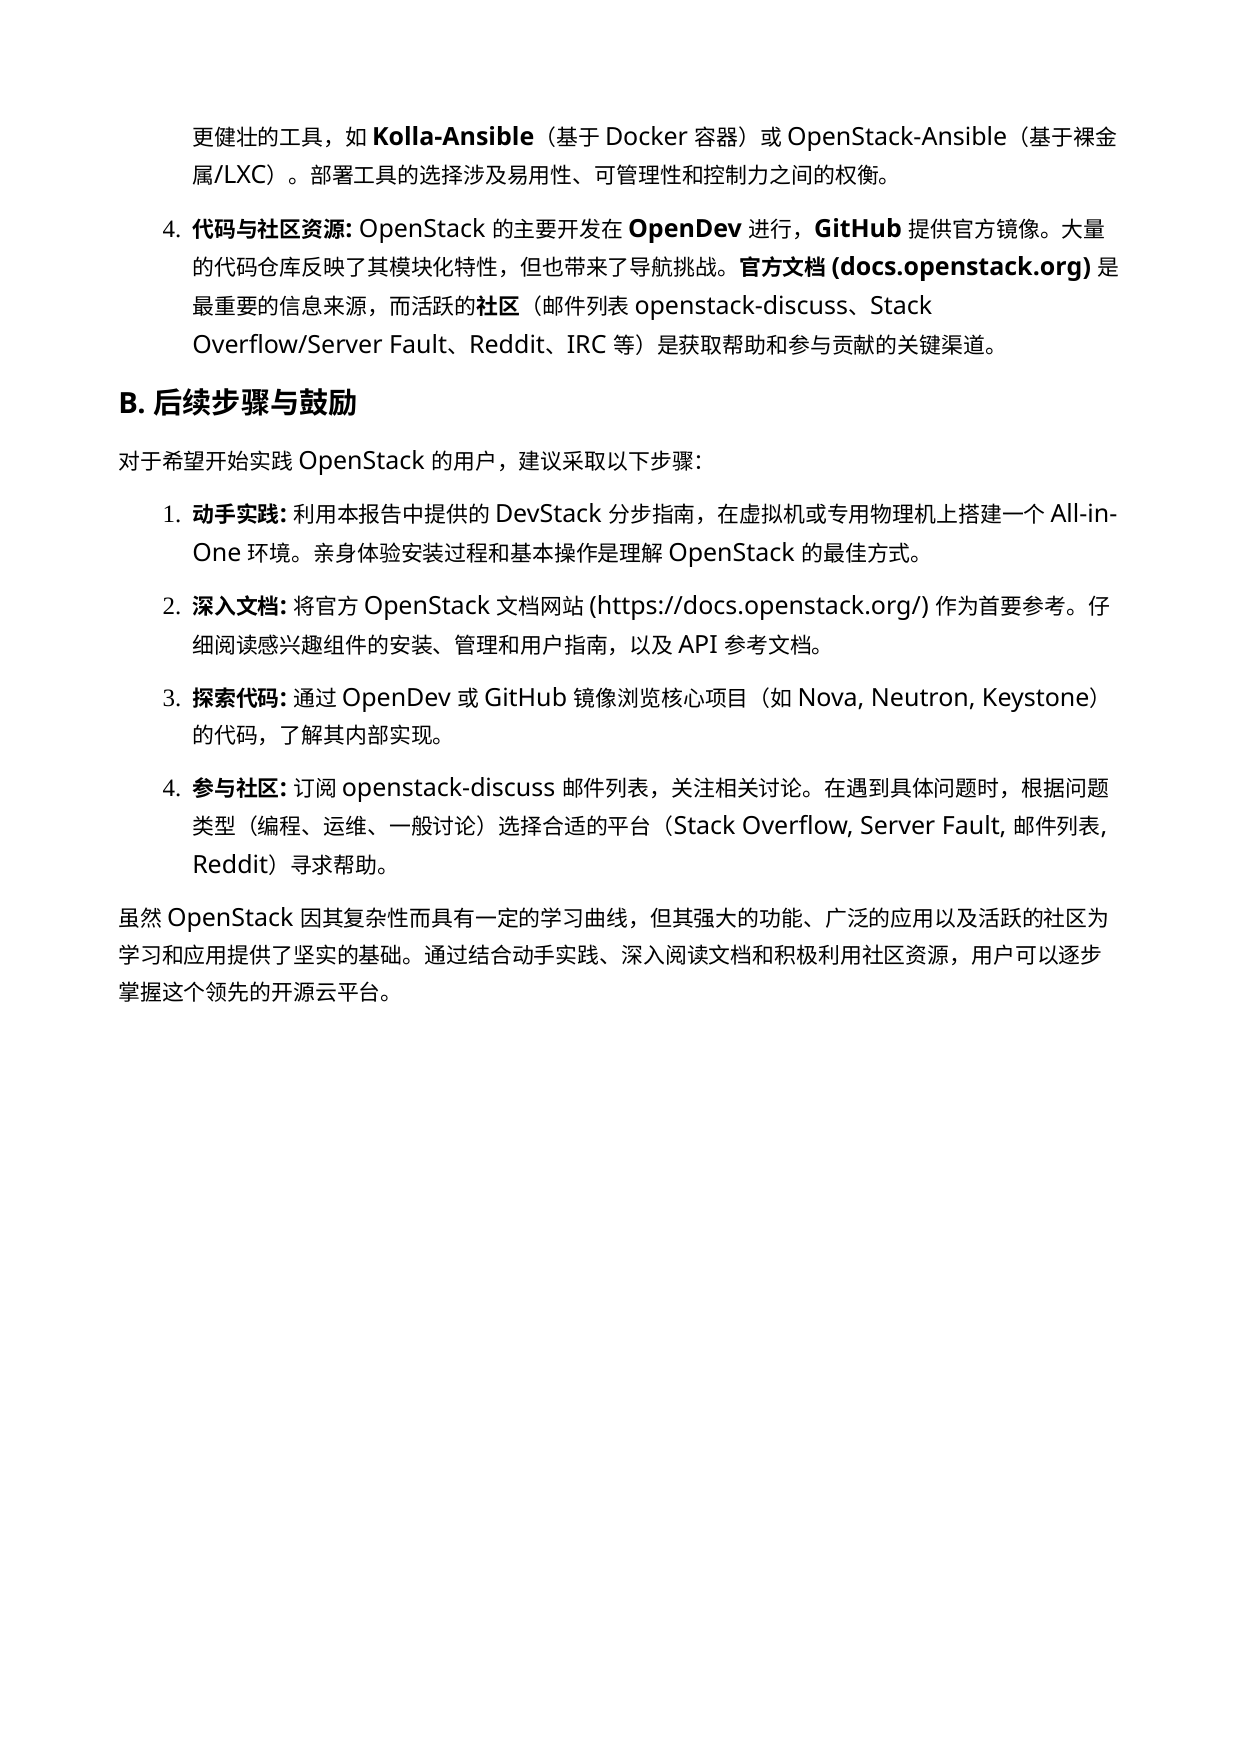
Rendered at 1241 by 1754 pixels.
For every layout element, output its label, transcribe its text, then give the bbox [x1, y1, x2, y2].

list 参与社区: 订阅 openstack-discuss 邮件列表，关注相关讨论。在遇到具体问题时，根据问题类型（编程、运维、一般讨论）选择合适的平台（Stack Overflow, Server Fault, 邮件列表, Reddit）寻求帮助。 [162, 769, 1122, 881]
text 虽然 OpenStack 因其复杂性而具有一定的学习曲线，但其强大的功能、广泛的应用以及活跃的社区为学习和应用提供了坚实的基础。通过结合动手实践、深入阅读文档和积极利用社区资源，用户可以逐步掌握这个领先的开源云平台。 [118, 900, 1122, 1006]
list 深入文档: 将官方 OpenStack 文档网站 (https://docs.openstack.org/) 作为首要参考。仔细阅读感兴趣组件的安装、管理和用户指南，以及 API 参考文档。 [162, 588, 1122, 661]
list 动手实践: 利用本报告中提供的 DevStack 分步指南，在虚拟机或专用物理机上搭建一个 All-in-One 环境。亲身体验安装过程和基本操作是理解 OpenStack 的最佳方式。 [162, 496, 1122, 569]
subtitle B. 后续步骤与鼓励 [118, 380, 1122, 422]
list 更健壮的工具，如 Kolla-Ansible（基于 Docker 容器）或 OpenStack-Ansible（基于裸金属/LXC）。部署工具的选择涉及易用性、可管理性和控制力之间的权衡。 [162, 118, 1122, 191]
text 对于希望开始实践 OpenStack 的用户，建议采取以下步骤： [118, 443, 1122, 477]
list 代码与社区资源: OpenStack 的主要开发在 OpenDev 进行，GitHub 提供官方镜像。大量的代码仓库反映了其模块化特性，但也带来了导航挑战。官方文档 (docs.openstack.org) 是最重要的信息来源，而活跃的社区（邮件列表 openstack-discuss、Stack Overflow/Server Fault、Reddit、IRC 等）是获取帮助和参与贡献的关键渠道。 [162, 210, 1122, 361]
list 探索代码: 通过 OpenDev 或 GitHub 镜像浏览核心项目（如 Nova, Neutron, Keystone）的代码，了解其内部实现。 [162, 680, 1122, 750]
